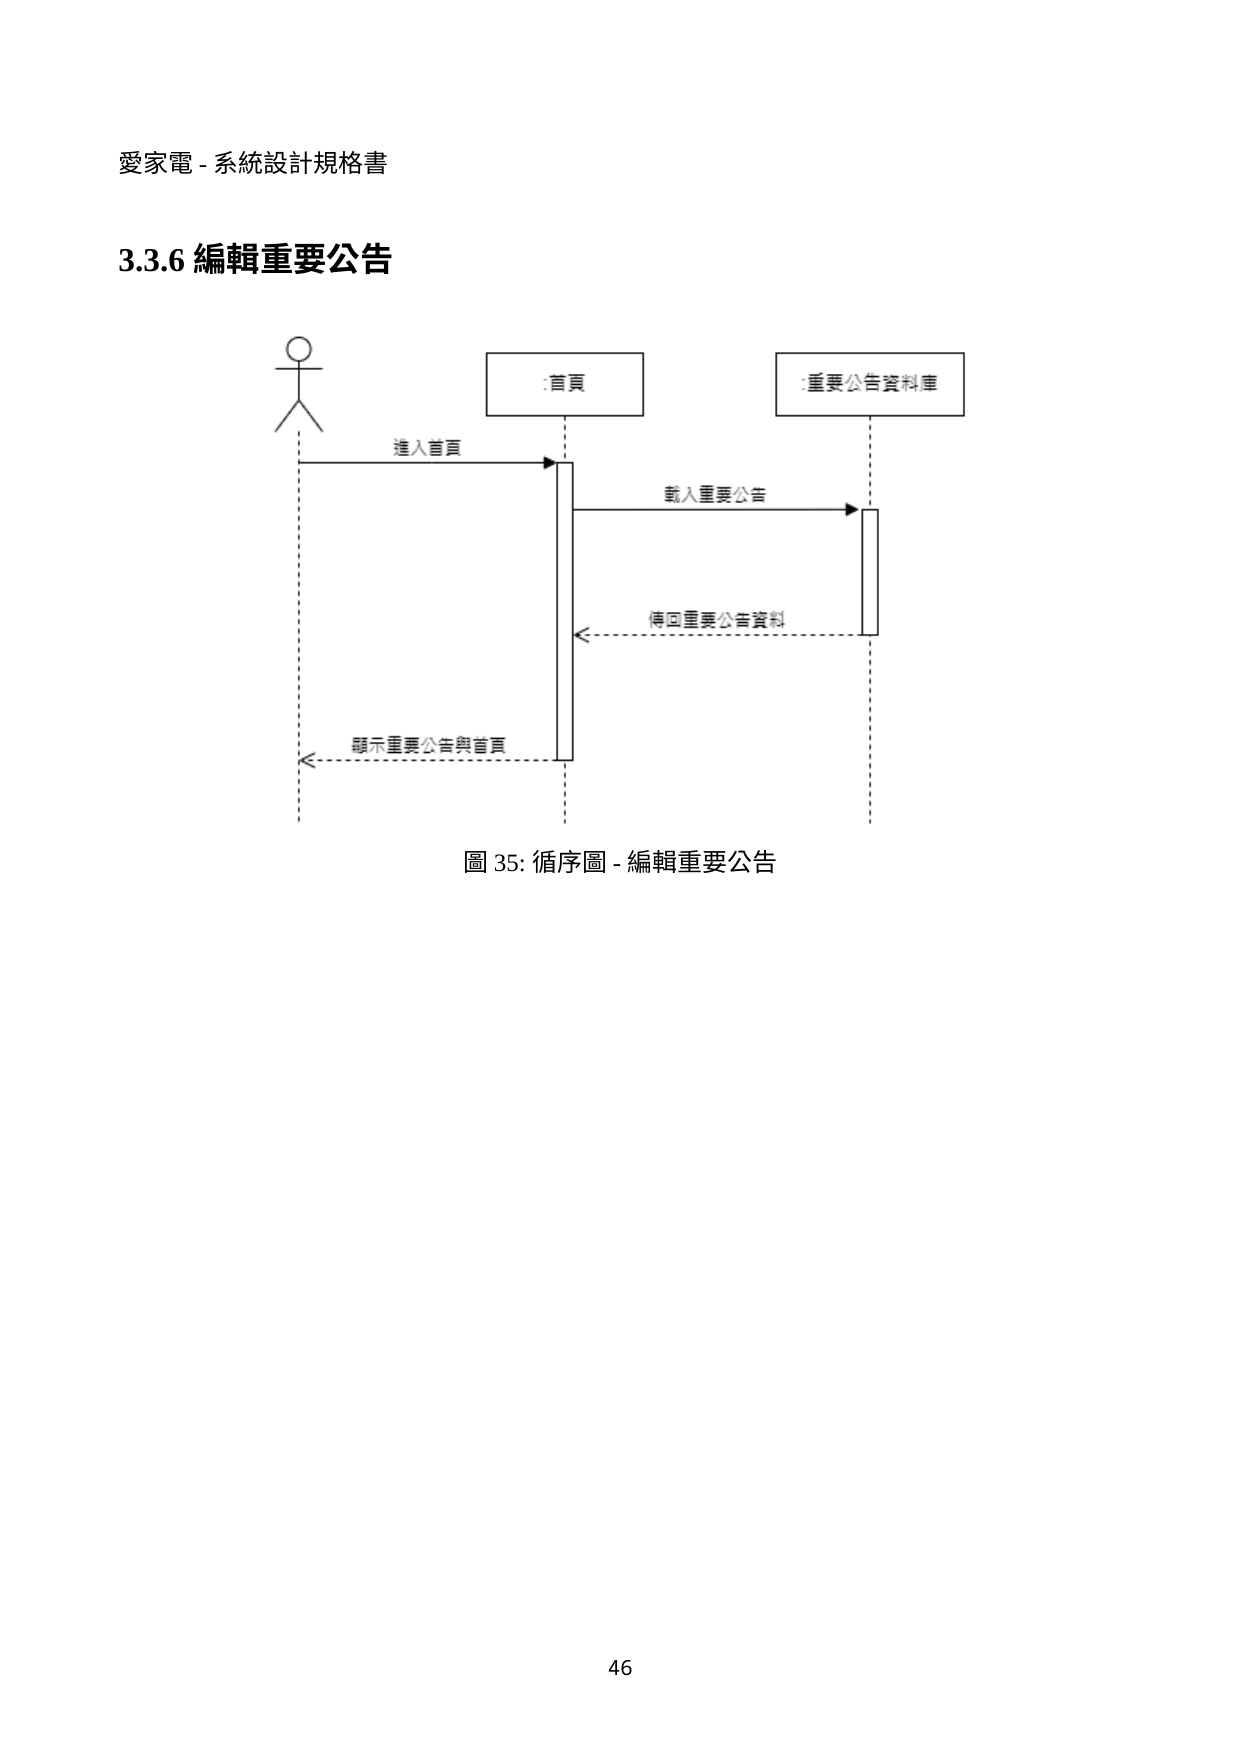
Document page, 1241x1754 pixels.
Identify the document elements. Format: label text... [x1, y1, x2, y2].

text 圖 35: 循序圖 - 編輯重要公告 [265, 835, 976, 879]
subtitle 3.3.6 編輯重要公告 [118, 232, 1122, 281]
picture [264, 326, 976, 835]
